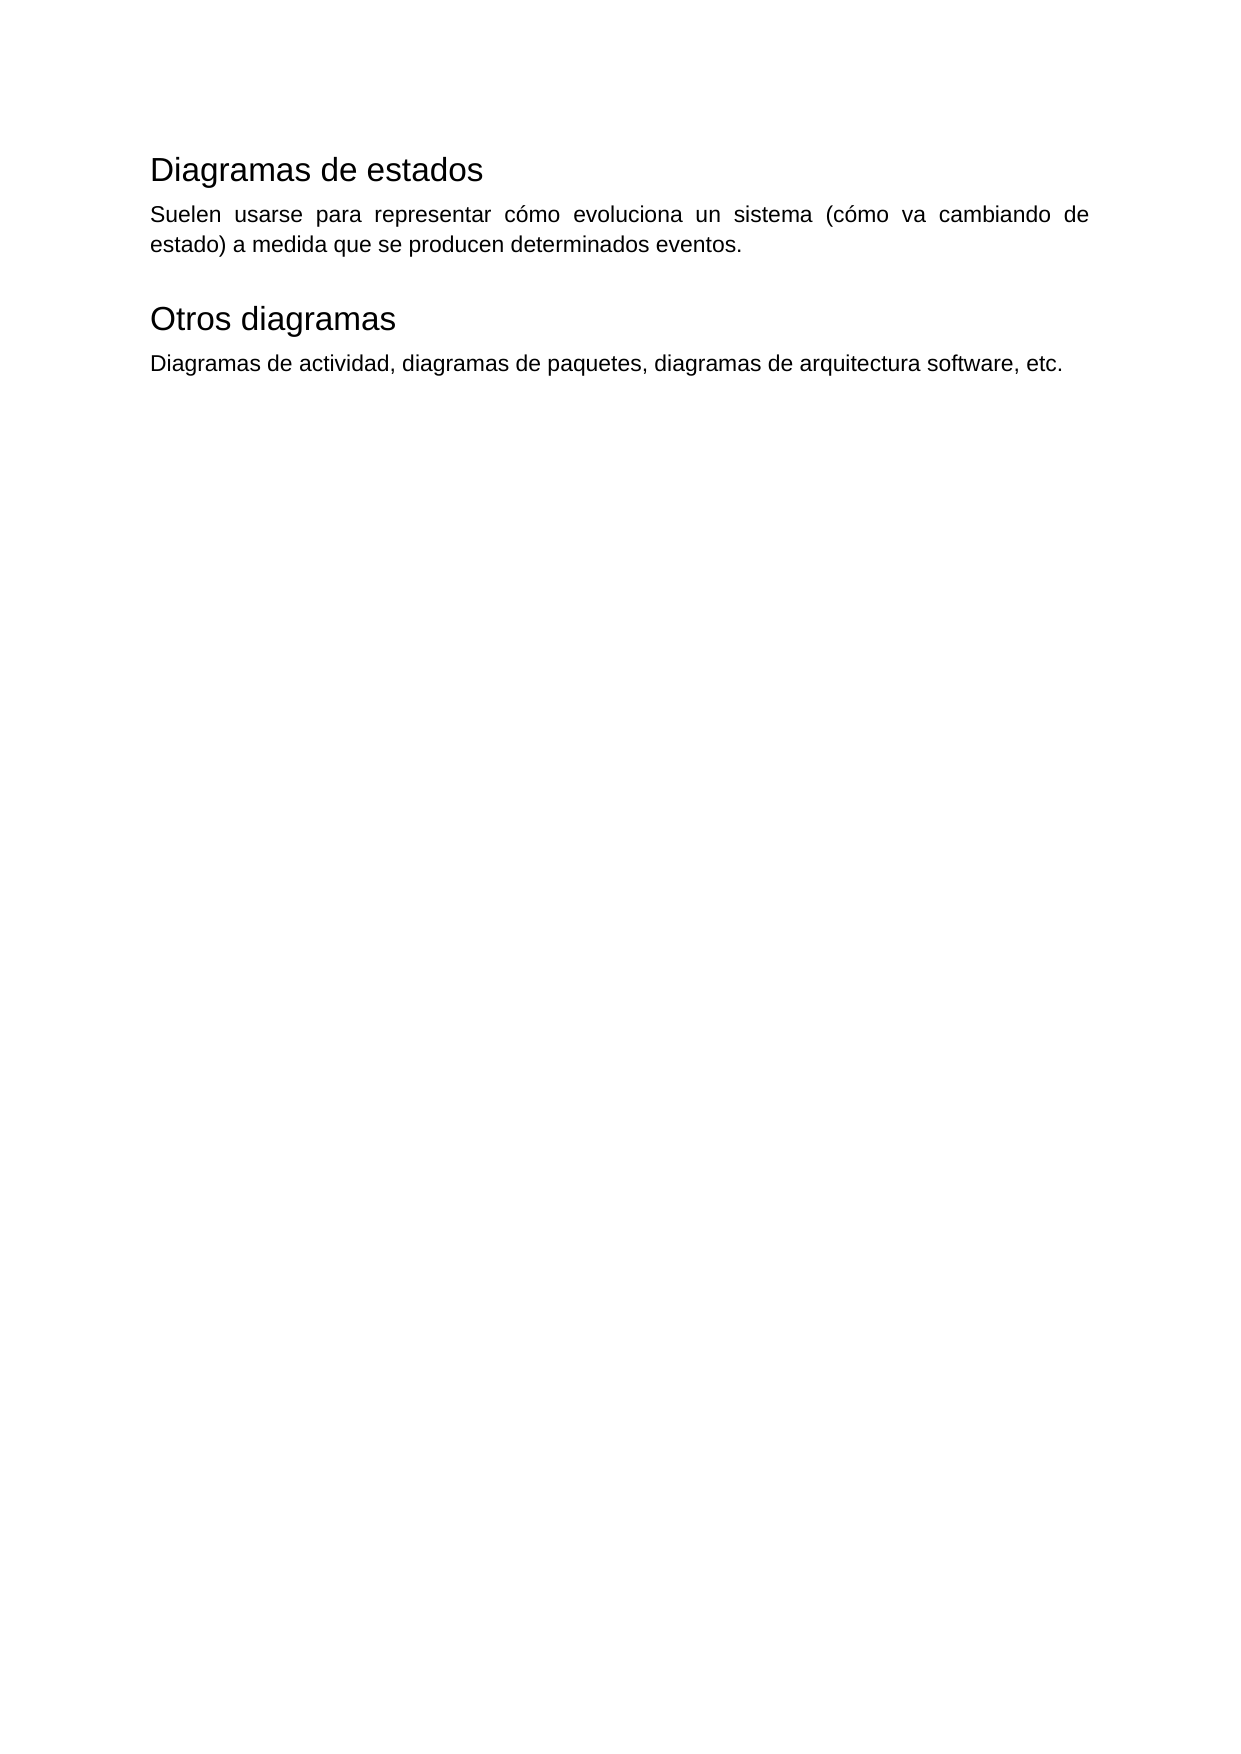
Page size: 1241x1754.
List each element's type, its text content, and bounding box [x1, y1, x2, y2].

text Diagramas de actividad, diagramas de paquetes, diagramas de arquitectura software, etc. [150, 350, 1090, 376]
text Suelen usarse para representar cómo evoluciona un sistema (cómo va cambiando de estado) a medida que se producen determinados eventos. [150, 201, 1090, 257]
subtitle Diagramas de estados [150, 150, 1090, 188]
subtitle Otros diagramas [150, 299, 1090, 337]
